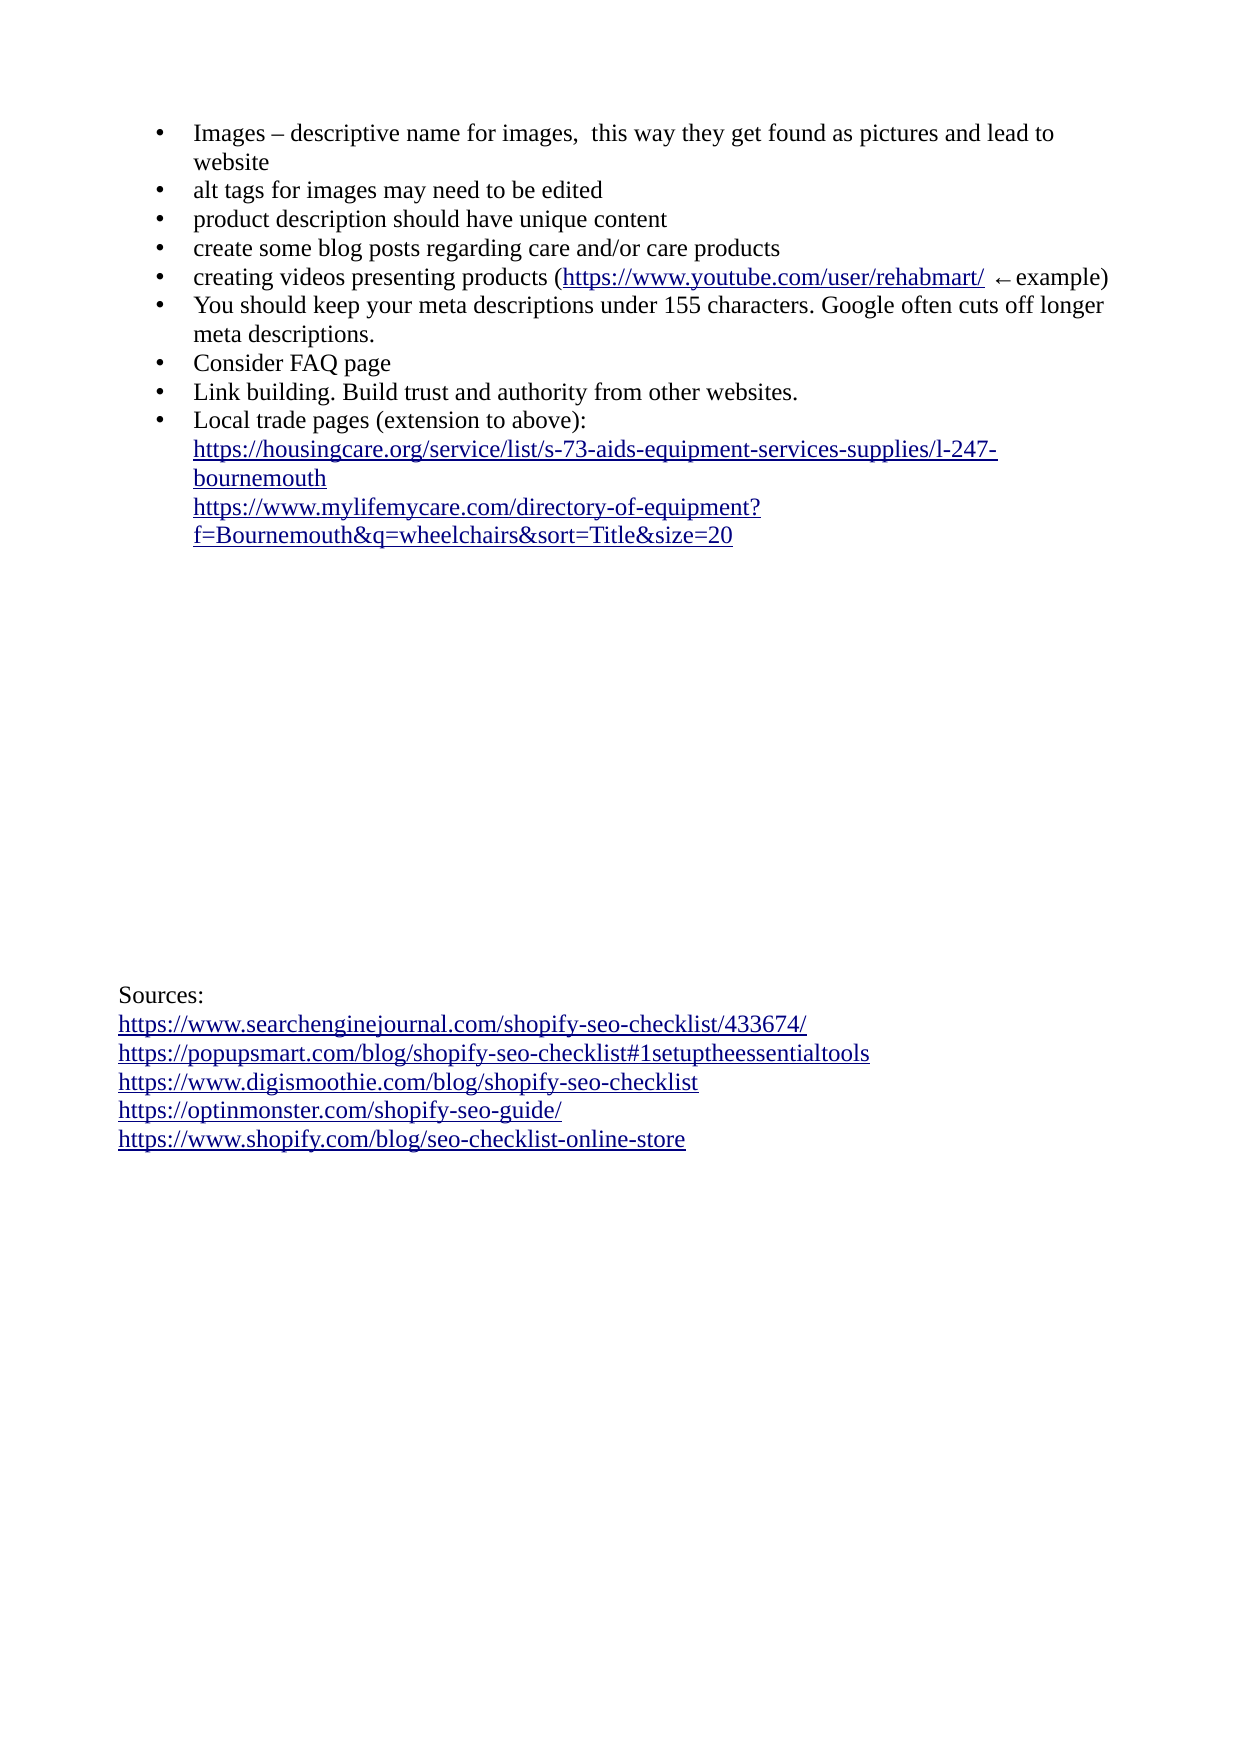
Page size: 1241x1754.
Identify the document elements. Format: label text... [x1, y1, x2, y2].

text https://www.searchenginejournal.com/shopify-seo-checklist/433674/ [118, 1009, 1122, 1038]
text Sources: [118, 981, 1122, 1009]
list https://housingcare.org/service/list/s-73-aids-equipment-services-supplies/l-247-bournemouth https://www.mylifemycare.com/directory-of-equipment?f=Bournemouth&q=wheelchairs&sort=Title&size=20 [156, 434, 1122, 578]
list Consider FAQ page [156, 348, 1122, 377]
list Images – descriptive name for images, this way they get found as pictures and lead to website [156, 118, 1122, 176]
text https://popupsmart.com/blog/shopify-seo-checklist#1setuptheessentialtools [118, 1038, 1122, 1067]
list alt tags for images may need to be edited [156, 176, 1122, 204]
list Link building. Build trust and authority from other websites. [156, 377, 1122, 406]
text https://optinmonster.com/shopify-seo-guide/ https://www.shopify.com/blog/seo-checklist-online-store [118, 1096, 1122, 1153]
list product description should have unique content [156, 204, 1122, 233]
list Local trade pages (extension to above): [156, 406, 1122, 434]
text https://www.digismoothie.com/blog/shopify-seo-checklist [118, 1067, 1122, 1096]
list create some blog posts regarding care and/or care products [156, 233, 1122, 262]
list You should keep your meta descriptions under 155 characters. Google often cuts off longer meta descriptions. [156, 291, 1122, 348]
list creating videos presenting products (https://www.youtube.com/user/rehabmart/ ←example) [156, 262, 1122, 291]
